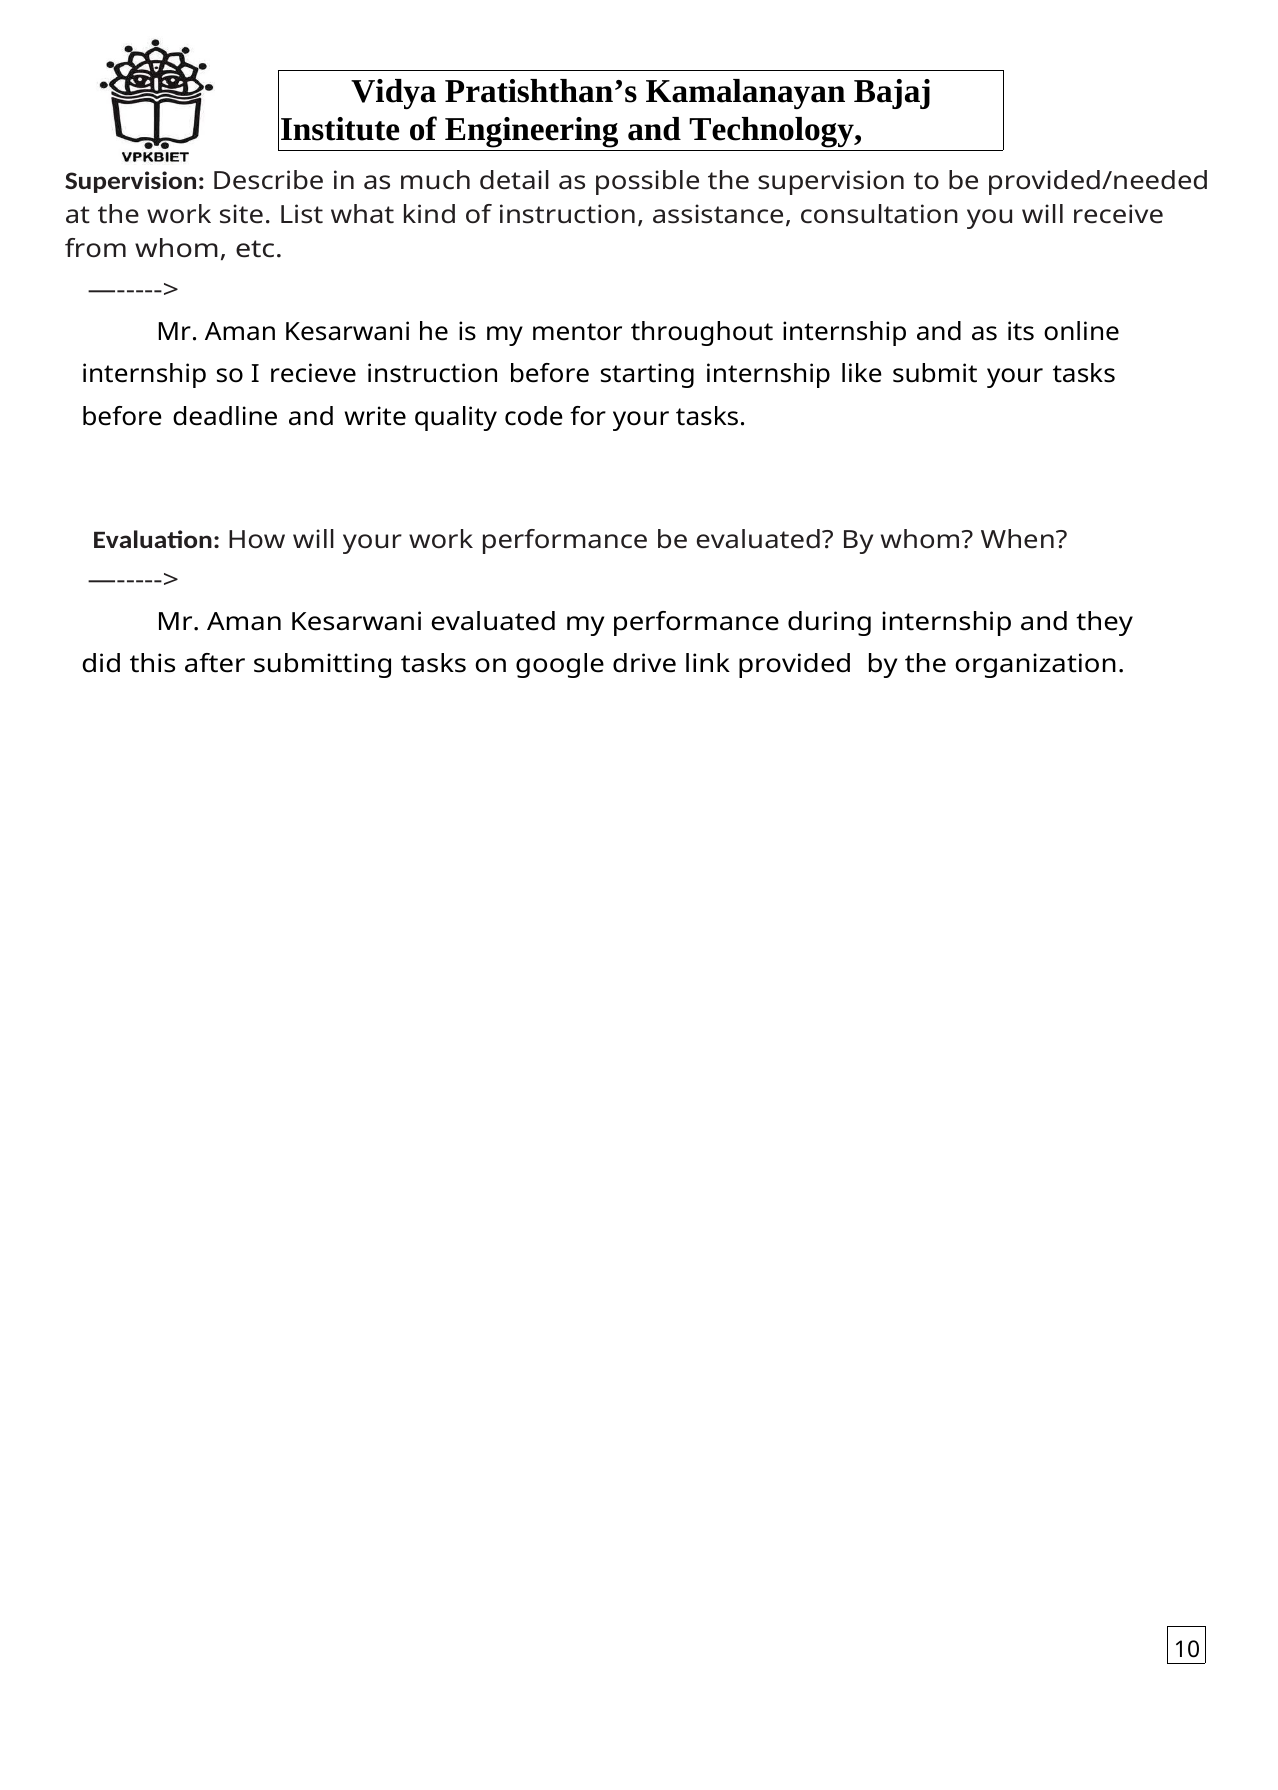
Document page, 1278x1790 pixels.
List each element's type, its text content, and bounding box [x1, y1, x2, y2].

text Supervision: Describe in as much detail as possible the supervision to be provided/needed at the work site. List what kind of instruction, assistance, consultation you will receive from whom, etc. [64, 162, 1212, 265]
text —-----> [87, 562, 1212, 596]
text Evaluation: How will your work performance be evaluated? By whom? When? [92, 522, 1212, 556]
text Mr. Aman Kesarwani evaluated my performance during internship and they did this after submitting tasks on google drive link provided by the organization. [81, 603, 1175, 680]
text Mr. Aman Kesarwani he is my mentor throughout internship and as its online internship so I recieve instruction before starting internship like submit your tasks before deadline and write quality code for your tasks. [81, 313, 1197, 432]
text —-----> [87, 272, 1212, 306]
